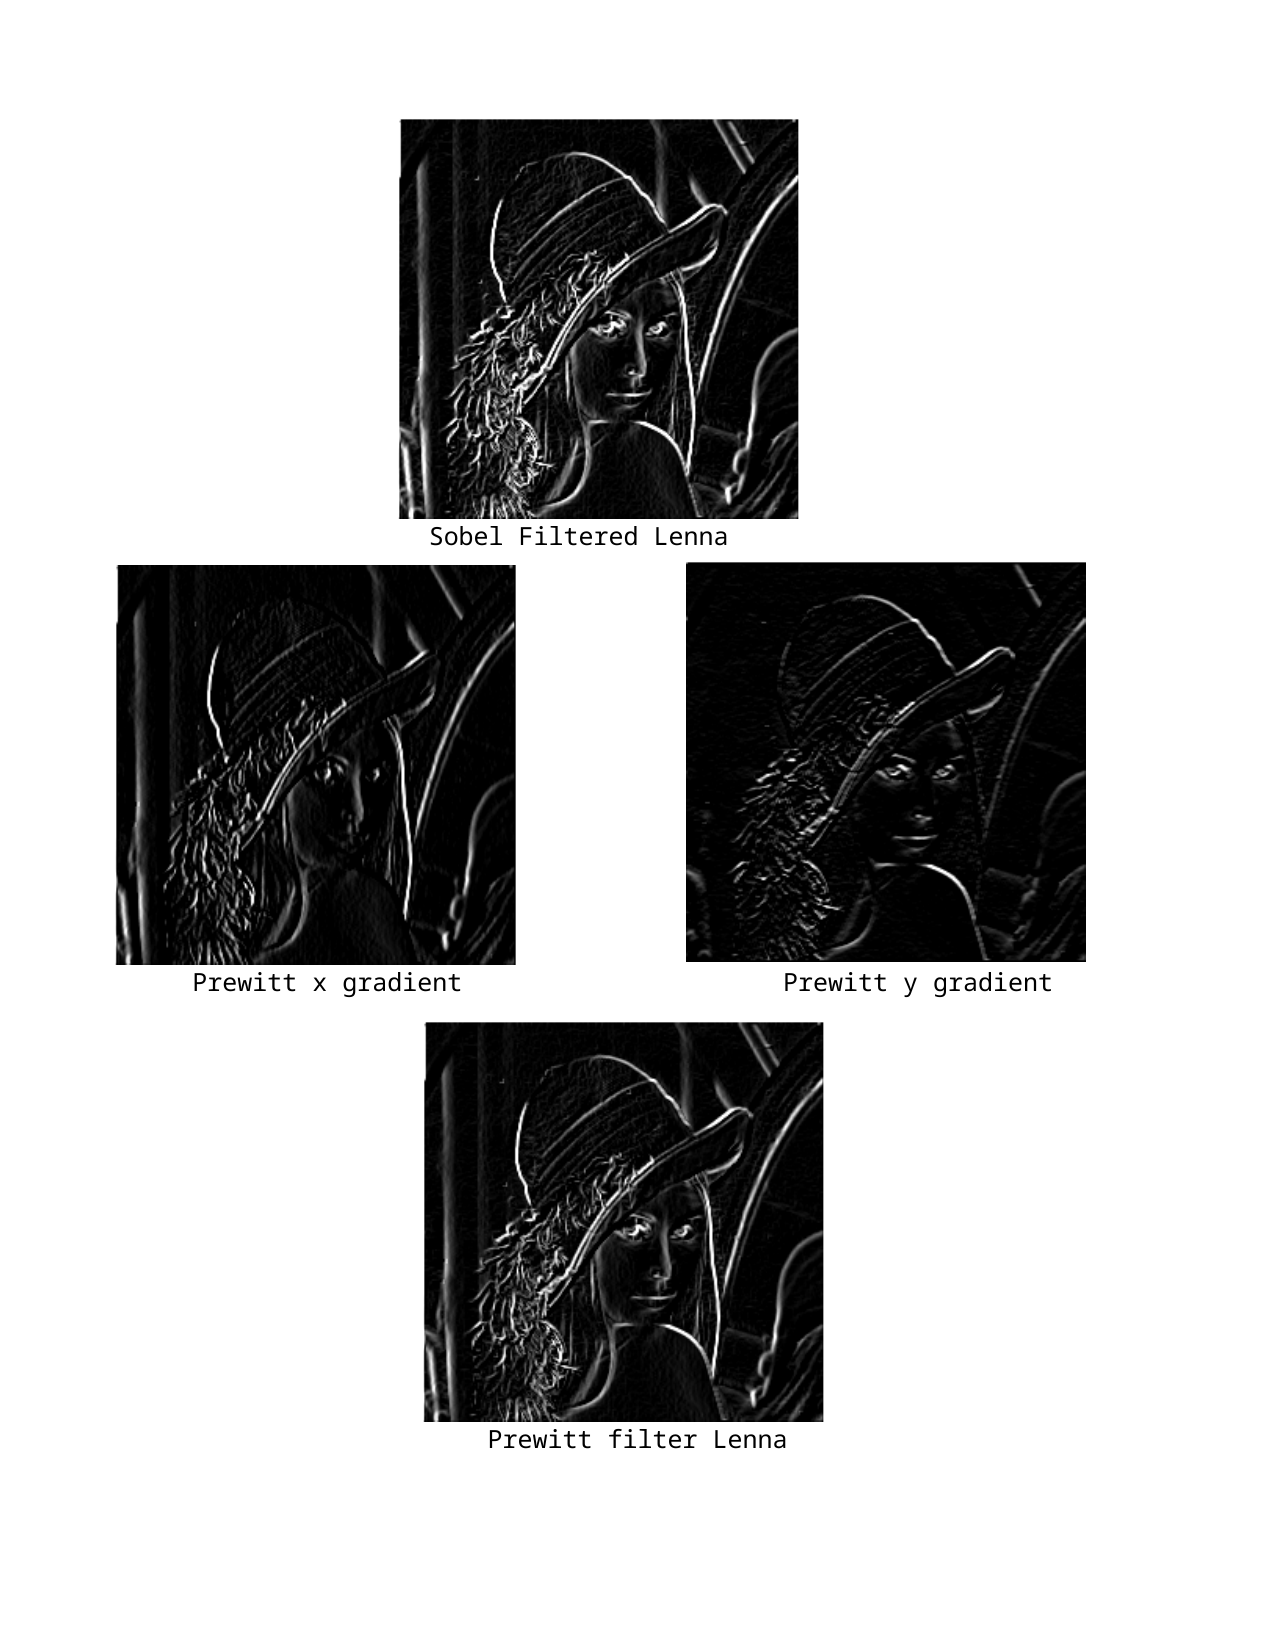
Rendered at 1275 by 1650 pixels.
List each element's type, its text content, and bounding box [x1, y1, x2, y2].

picture [115, 565, 516, 965]
picture [423, 1021, 824, 1422]
text Prewitt x gradient Prewitt y gradient [118, 552, 1157, 999]
text Sobel Filtered Lenna [118, 118, 1157, 552]
text Prewitt filter Lenna [118, 999, 1157, 1455]
picture [398, 118, 799, 519]
picture [686, 561, 1086, 962]
